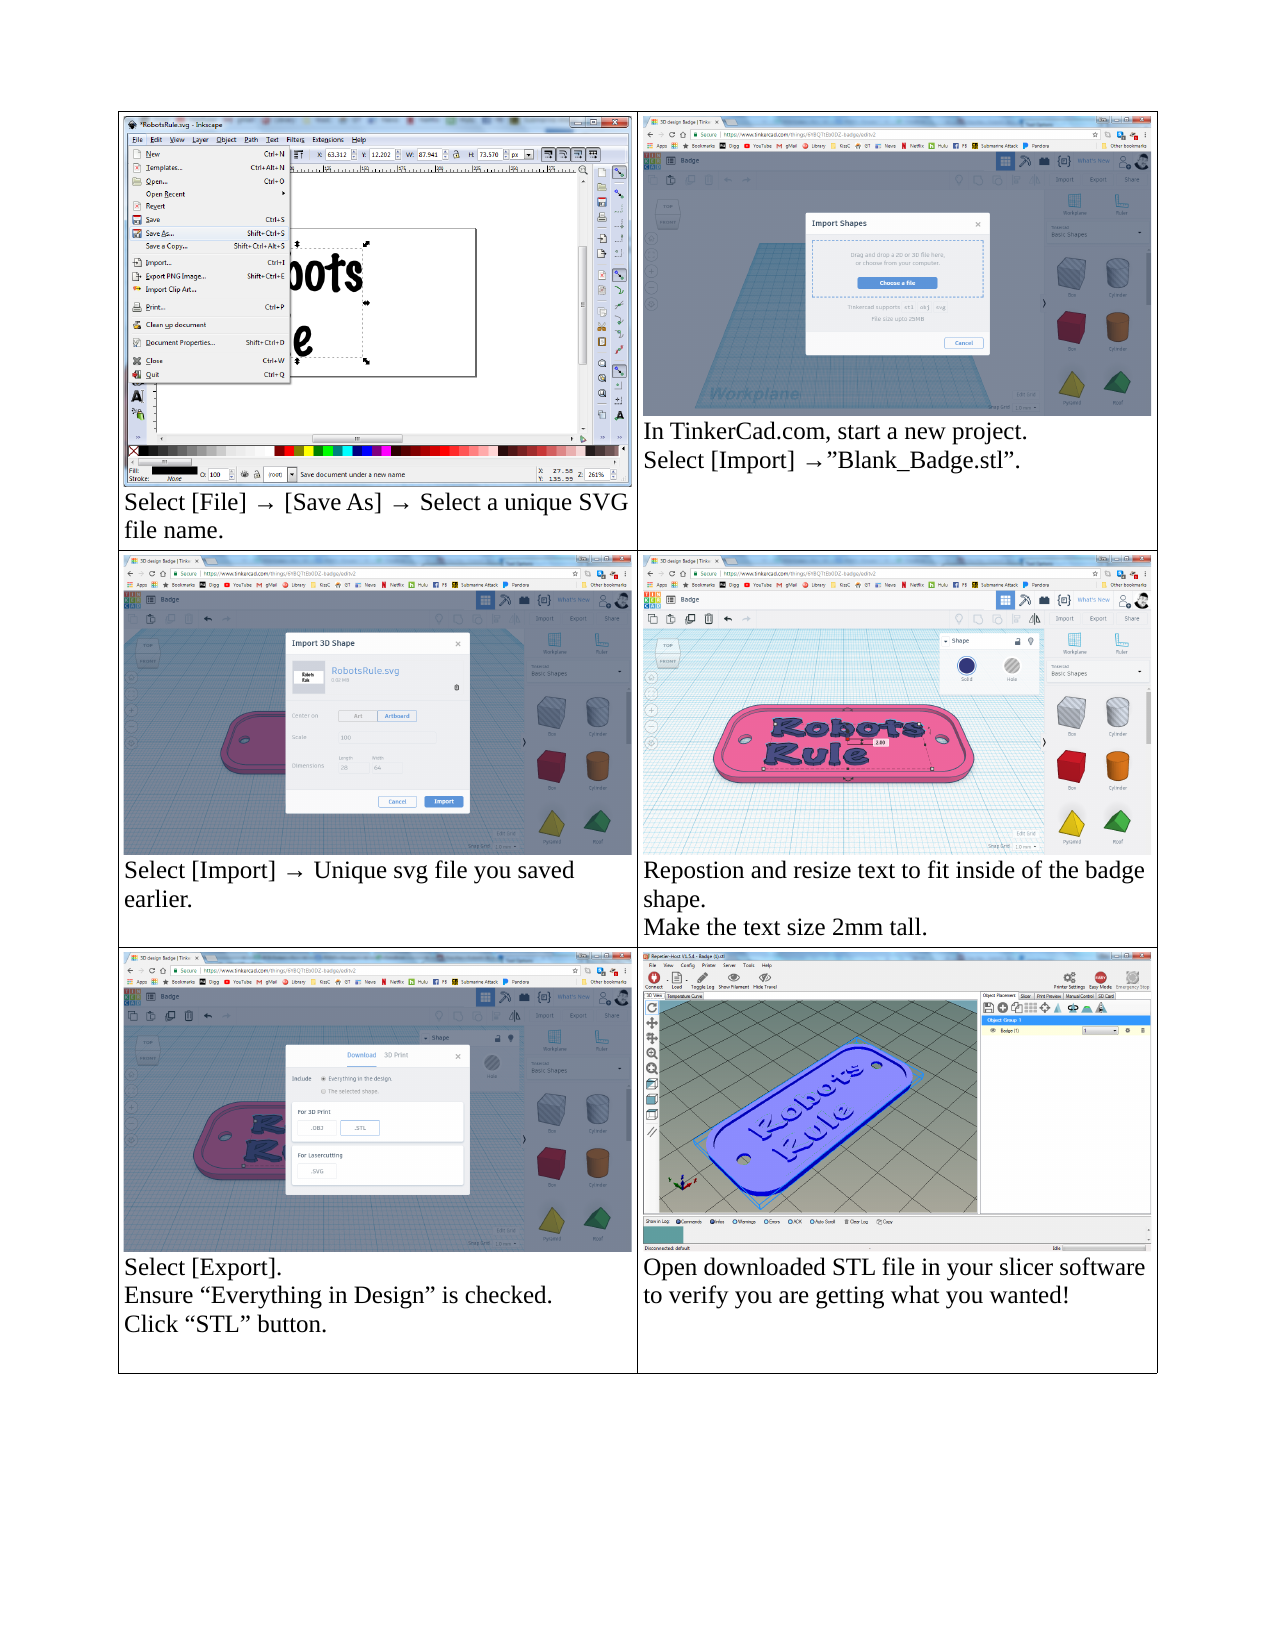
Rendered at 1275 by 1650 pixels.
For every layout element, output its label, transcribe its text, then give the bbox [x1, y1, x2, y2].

table_cell Select [Export]. Ensure “Everything in Design” is checked. Click “STL” button. [119, 948, 637, 1372]
table_cell Repostion and resize text to fit inside of the badge shape. Make the text size 2mm tall. [638, 551, 1157, 947]
picture [123, 555, 632, 855]
picture [123, 116, 632, 487]
picture [643, 555, 1152, 855]
table_cell Select [File] → [Save As] → Select a unique SVG file name. [119, 112, 637, 550]
picture [643, 116, 1152, 416]
picture [123, 952, 632, 1252]
picture [643, 952, 1152, 1252]
table_cell Open downloaded STL file in your slicer software to verify you are getting what you wanted! [638, 948, 1157, 1372]
table_cell In TinkerCad.com, start a new project. Select [Import] →”Blank_Badge.stl”. [638, 112, 1157, 550]
table_cell Select [Import] → Unique svg file you saved earlier. [119, 551, 637, 947]
